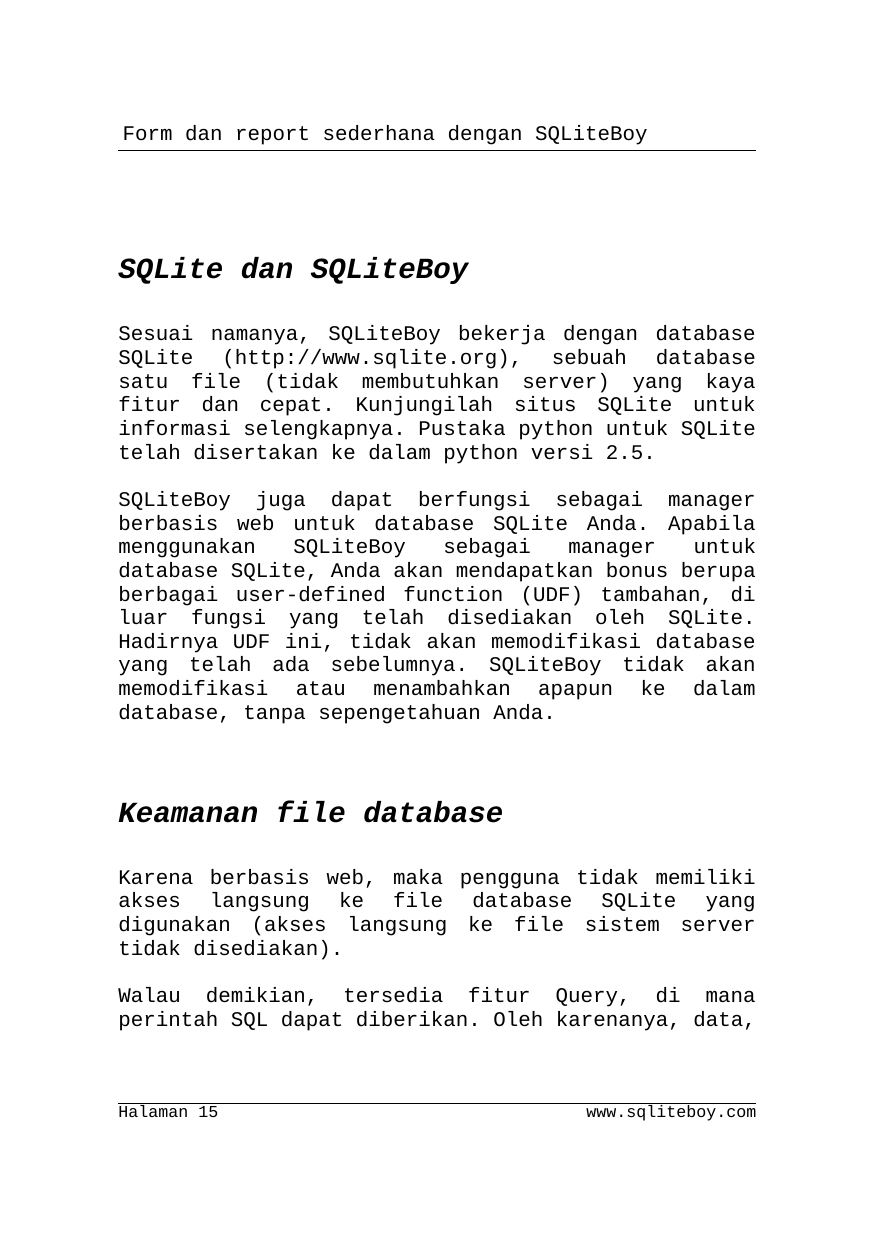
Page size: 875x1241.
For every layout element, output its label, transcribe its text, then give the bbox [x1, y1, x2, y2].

text SQLiteBoy juga dapat berfungsi sebagai manager berbasis web untuk database SQLite Anda. Apabila menggunakan SQLiteBoy sebagai manager untuk database SQLite, Anda akan mendapatkan bonus berupa berbagai user-defined function (UDF) tambahan, di luar fungsi yang telah disediakan oleh SQLite. Hadirnya UDF ini, tidak akan memodifikasi database yang telah ada sebelumnya. SQLiteBoy tidak akan memodifikasi atau menambahkan apapun ke dalam database, tanpa sepengetahuan Anda. [118, 489, 756, 725]
subtitle SQLite dan SQLiteBoy [118, 254, 756, 287]
text Walau demikian, tersedia fitur Query, di mana perintah SQL dapat diberikan. Oleh karenanya, data, [118, 985, 756, 1032]
text Sesuai namanya, SQLiteBoy bekerja dengan database SQLite (http://www.sqlite.org), sebuah database satu file (tidak membutuhkan server) yang kaya fitur dan cepat. Kunjungilah situs SQLite untuk informasi selengkapnya. Pustaka python untuk SQLite telah disertakan ke dalam python versi 2.5. [118, 323, 756, 465]
text Karena berbasis web, maka pengguna tidak memiliki akses langsung ke file database SQLite yang digunakan (akses langsung ke file sistem server tidak disediakan). [118, 867, 756, 961]
subtitle Keamanan file database [118, 798, 756, 831]
